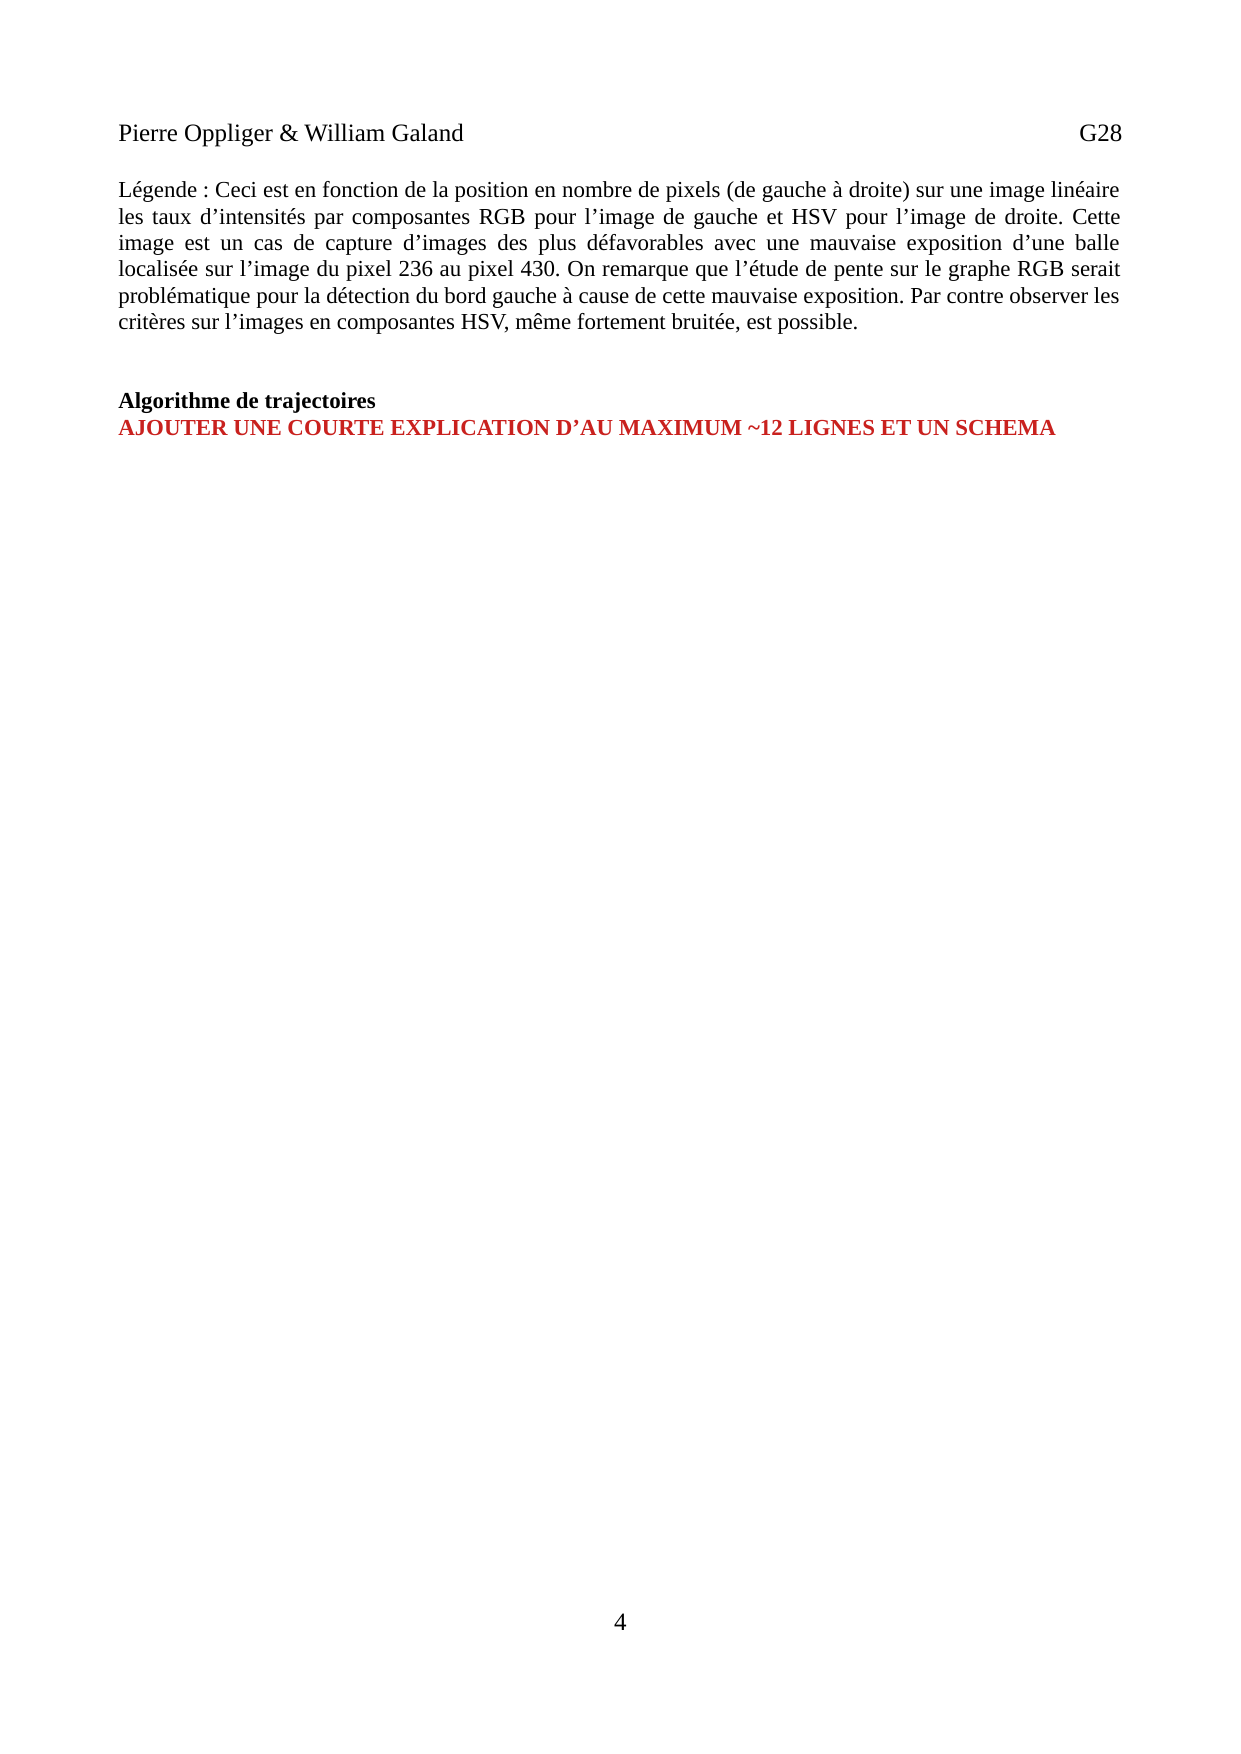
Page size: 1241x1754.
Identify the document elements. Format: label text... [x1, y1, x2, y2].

text Algorithme de trajectoires [118, 387, 1122, 413]
text AJOUTER UNE COURTE EXPLICATION D’AU MAXIMUM ~12 LIGNES ET UN SCHEMA [118, 413, 1122, 440]
text Légende : Ceci est en fonction de la position en nombre de pixels (de gauche à droite) sur une image linéaire les taux d’intensités par composantes RGB pour l’image de gauche et HSV pour l’image de droite. Cette image est un cas de capture d’images des plus défavorables avec une mauvaise exposition d’une balle localisée sur l’image du pixel 236 au pixel 430. On remarque que l’étude de pente sur le graphe RGB serait problématique pour la détection du bord gauche à cause de cette mauvaise exposition. Par contre observer les critères sur l’images en composantes HSV, même fortement bruitée, est possible. [118, 176, 1122, 334]
